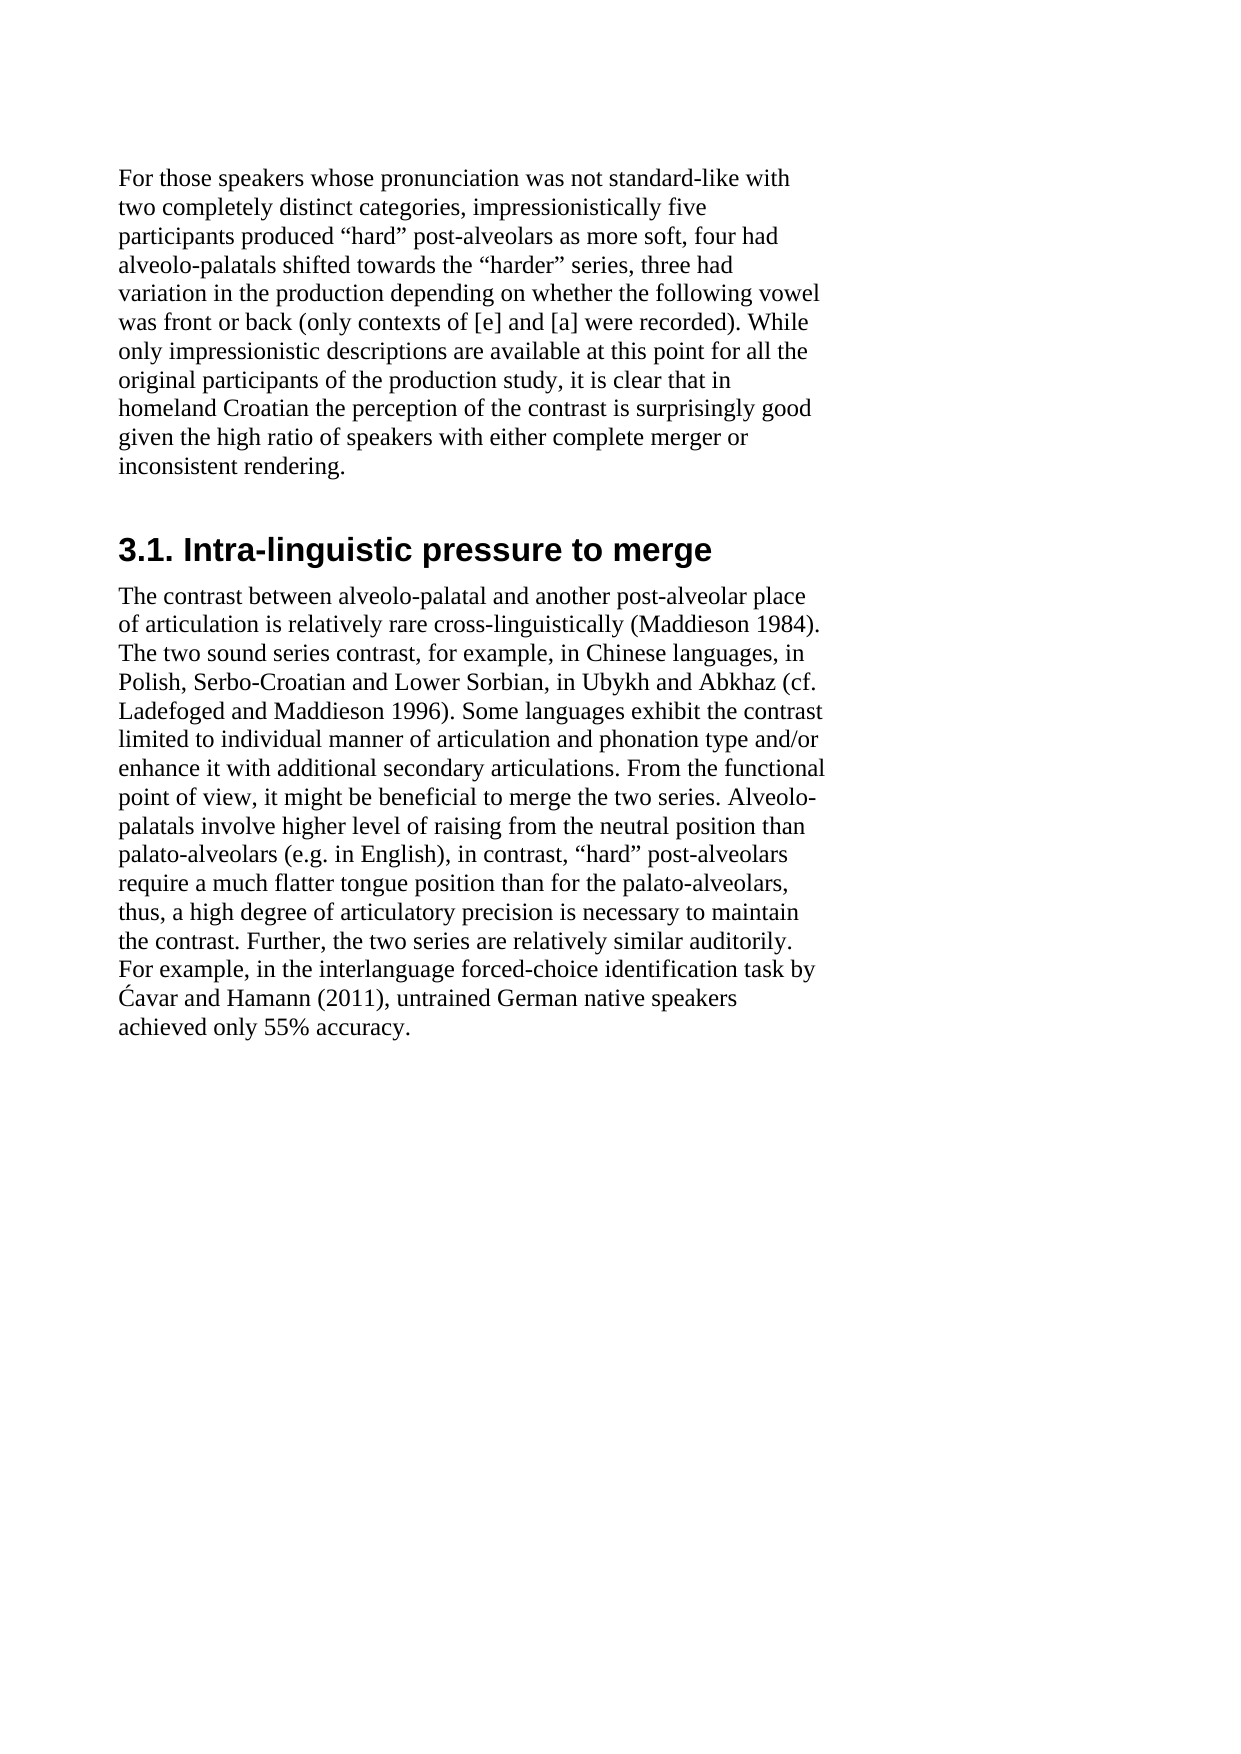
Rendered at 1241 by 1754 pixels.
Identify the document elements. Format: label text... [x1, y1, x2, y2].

subtitle Intra-linguistic pressure to merge [118, 530, 827, 568]
text The contrast between alveolo-palatal and another post-alveolar place of articulation is relatively rare cross-linguistically (Maddieson 1984). The two sound series contrast, for example, in Chinese languages, in Polish, Serbo-Croatian and Lower Sorbian, in Ubykh and Abkhaz (cf. Ladefoged and Maddieson 1996). Some languages exhibit the contrast limited to individual manner of articulation and phonation type and/or enhance it with additional secondary articulations. From the functional point of view, it might be beneficial to merge the two series. Alveolo-palatals involve higher level of raising from the neutral position than palato-alveolars (e.g. in English), in contrast, “hard” post-alveolars require a much flatter tongue position than for the palato-alveolars, thus, a high degree of articulatory precision is necessary to maintain the contrast. Further, the two series are relatively similar auditorily. For example, in the interlanguage forced-choice identification task by Ćavar and Hamann (2011), untrained German native speakers achieved only 55% accuracy. [118, 581, 827, 1041]
text For those speakers whose pronunciation was not standard-like with two completely distinct categories, impressionistically five participants produced “hard” post-alveolars as more soft, four had alveolo-palatals shifted towards the “harder” series, three had variation in the production depending on whether the following vowel was front or back (only contexts of [e] and [a] were recorded). While only impressionistic descriptions are available at this point for all the original participants of the production study, it is clear that in homeland Croatian the perception of the contrast is surprisingly good given the high ratio of speakers with either complete merger or inconsistent rendering. [118, 163, 827, 480]
